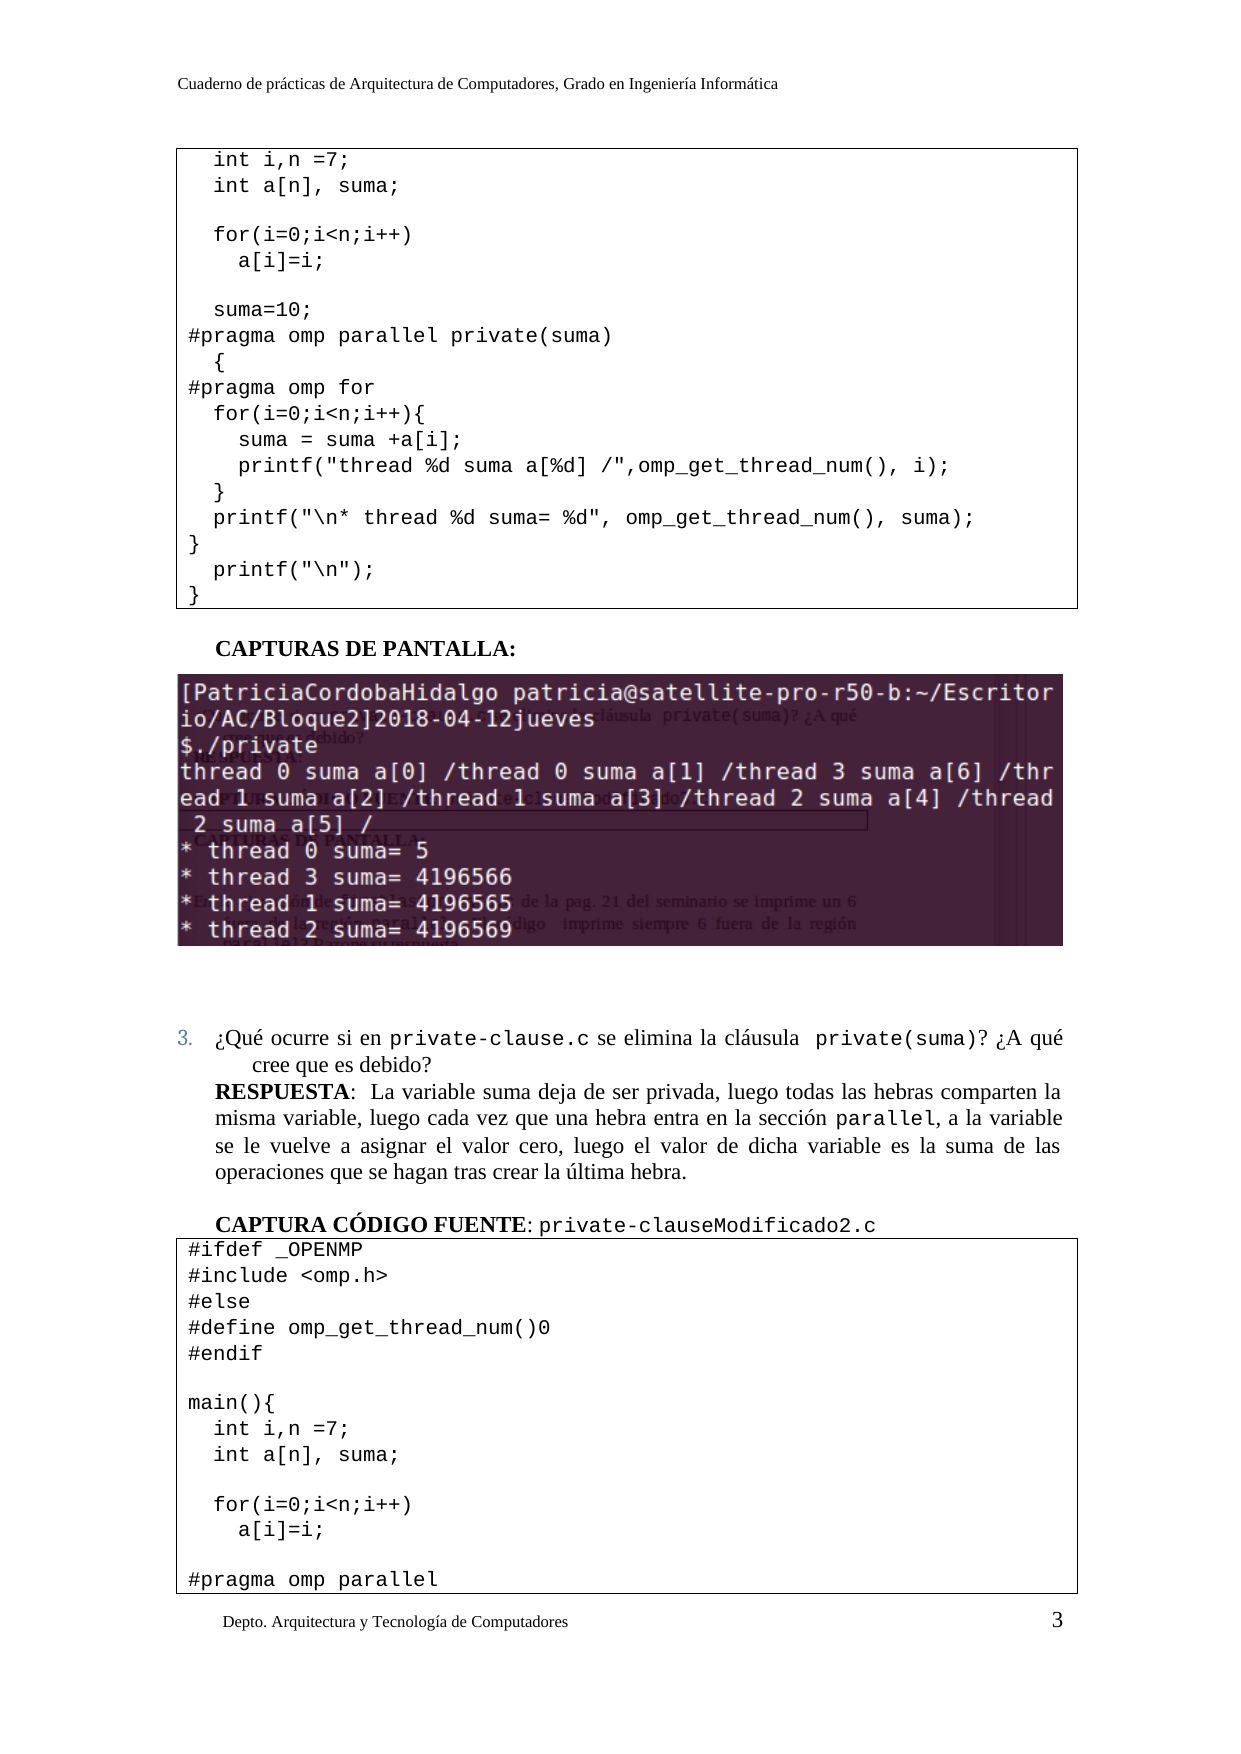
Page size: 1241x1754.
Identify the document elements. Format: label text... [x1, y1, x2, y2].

text RESPUESTA: La variable suma deja de ser privada, luego todas las hebras comparten la misma variable, luego cada vez que una hebra entra en la sección parallel, a la variable se le vuelve a asignar el valor cero, luego el valor de dicha variable es la suma de las operaciones que se hagan tras crear la última hebra. [215, 1078, 1063, 1184]
text CAPTURAS DE PANTALLA: [215, 636, 1063, 662]
picture [177, 674, 1063, 946]
text CAPTURA CÓDIGO FUENTE: private-clauseModificado2.c [215, 1211, 1063, 1238]
table_header #ifdef _OPENMP #include <omp.h> #else #define omp_get_thread_num()0 #endif main(){ int i,n =7; int a[n], suma; for(i=0;i<n;i++) a[i]=i; #pragma omp parallel [177, 1239, 1077, 1592]
list ¿Qué ocurre si en private-clause.c se elimina la cláusula private(suma)? ¿A qué cree que es debido? [177, 1024, 1063, 1078]
table_header int i,n =7; int a[n], suma; for(i=0;i<n;i++) a[i]=i; suma=10; #pragma omp parallel private(suma) { #pragma omp for for(i=0;i<n;i++){ suma = suma +a[i]; printf("thread %d suma a[%d] /",omp_get_thread_num(), i); } printf("\n* thread %d suma= %d", omp_get_thread_num(), suma); } printf("\n"); } [177, 149, 1077, 608]
